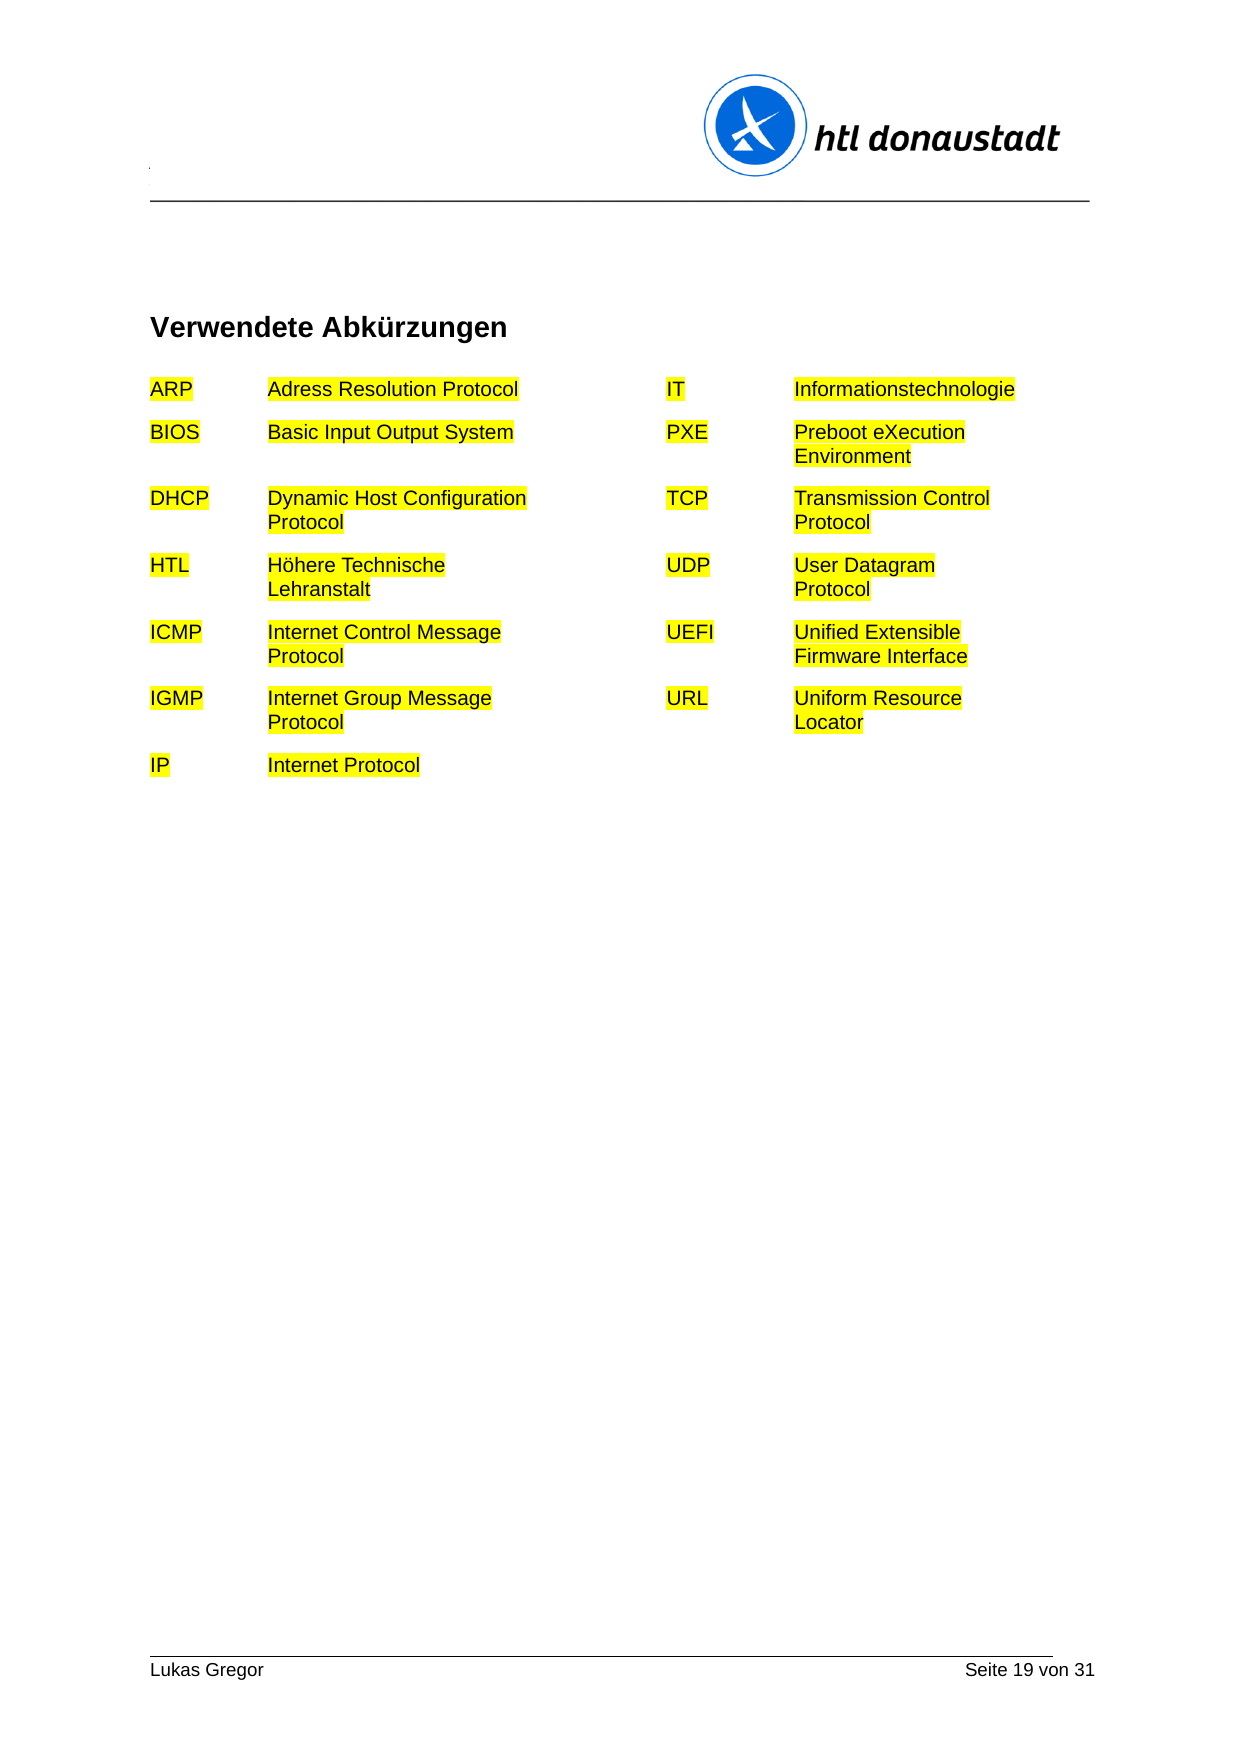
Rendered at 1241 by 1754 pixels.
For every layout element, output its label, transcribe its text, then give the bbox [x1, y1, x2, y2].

picture [150, 73, 1090, 207]
table_cell Basic Input Output System [256, 407, 551, 474]
table_cell UDP [655, 540, 783, 607]
table_cell URL [655, 674, 783, 740]
table_header [551, 364, 655, 407]
table_cell Preboot eXecution Environment [783, 407, 1027, 474]
table_cell Internet Protocol [256, 740, 551, 783]
table_cell Dynamic Host Configuration Protocol [256, 474, 551, 540]
table_cell IP [139, 740, 256, 783]
table_cell PXE [655, 407, 783, 474]
table_cell [139, 783, 256, 826]
table_cell [551, 540, 655, 607]
table_cell [551, 474, 655, 540]
table_cell [655, 740, 783, 783]
table_cell UEFI [655, 607, 783, 674]
table_header IT [655, 364, 783, 407]
table_cell Internet Group Message Protocol [256, 674, 551, 740]
table_cell [655, 783, 783, 826]
table_cell Transmission Control Protocol [783, 474, 1027, 540]
table_cell [551, 607, 655, 674]
table_header Adress Resolution Protocol [256, 364, 551, 407]
table_cell Internet Control Message Protocol [256, 607, 551, 674]
table_cell [551, 674, 655, 740]
table_header Informationstechnologie [783, 364, 1027, 407]
table_cell Unified Extensible Firmware Interface [783, 607, 1027, 674]
table_cell [783, 740, 1027, 783]
table_cell IGMP [139, 674, 256, 740]
table_cell DHCP [139, 474, 256, 540]
table_cell [551, 740, 655, 783]
subtitle Verwendete Abkürzungen [150, 310, 1090, 343]
table_header ARP [139, 364, 256, 407]
table_cell ICMP [139, 607, 256, 674]
table_cell Höhere Technische Lehranstalt [256, 540, 551, 607]
table_cell [783, 783, 1027, 826]
table_cell [256, 783, 551, 826]
table_cell [551, 783, 655, 826]
table_cell User Datagram Protocol [783, 540, 1027, 607]
table_cell BIOS [139, 407, 256, 474]
table_cell TCP [655, 474, 783, 540]
table_cell Uniform Resource Locator [783, 674, 1027, 740]
table_cell HTL [139, 540, 256, 607]
table_cell [551, 407, 655, 474]
